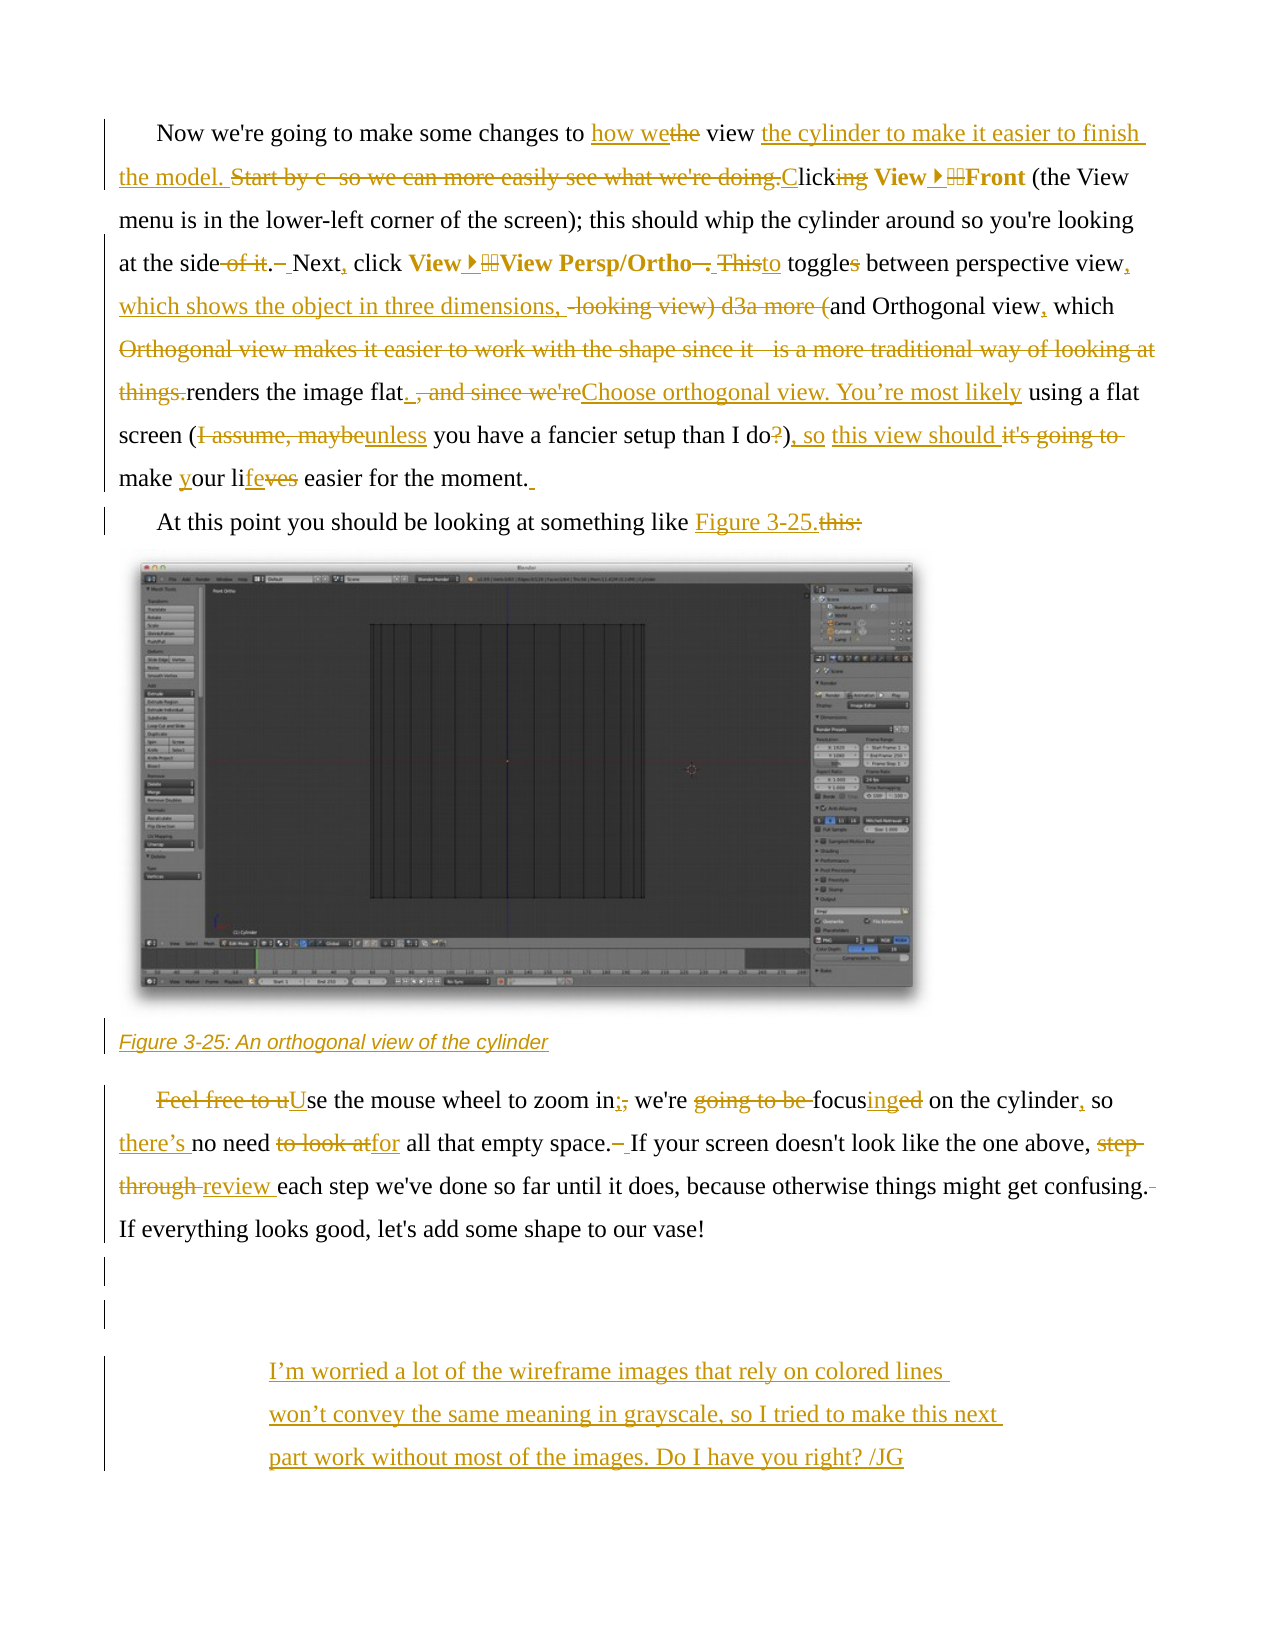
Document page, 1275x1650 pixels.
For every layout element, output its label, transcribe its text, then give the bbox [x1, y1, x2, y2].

picture [118, 549, 934, 1018]
text I’m worried a lot of the wireframe images that rely on colored lines won’t convey the same meaning in grayscale, so I tried to make this next part work without most of the images. Do I have you right? /JG [268, 1356, 1006, 1471]
text Figure 3-25: An orthogonal view of the cylinder [118, 562, 1156, 1054]
text Use the mouse wheel to zoom in; we're focusing on the cylinder, so there’s no need for all that empty space. If your screen doesn't look like the one above, review each step we've done so far until it does, because otherwise things might get confusing. If everything looks good, let's add some shape to our vase! [118, 1085, 1156, 1243]
text Now we're going to make some changes to how we view the cylinder to make it easier to finish the model. Click View4Front (the View menu is in the lower-left corner of the screen); this should whip the cylinder around so you're looking at the side. Next, click View4View Persp/Ortho to toggle between perspective view, which shows the object in three dimensions, and Orthogonal view, which renders the image flat. Choose orthogonal view. You’re most likely using a flat screen (unless you have a fancier setup than I do), so this view should make your life easier for the moment. At this point you should be looking at something like Figure 3-25. [118, 118, 1156, 535]
